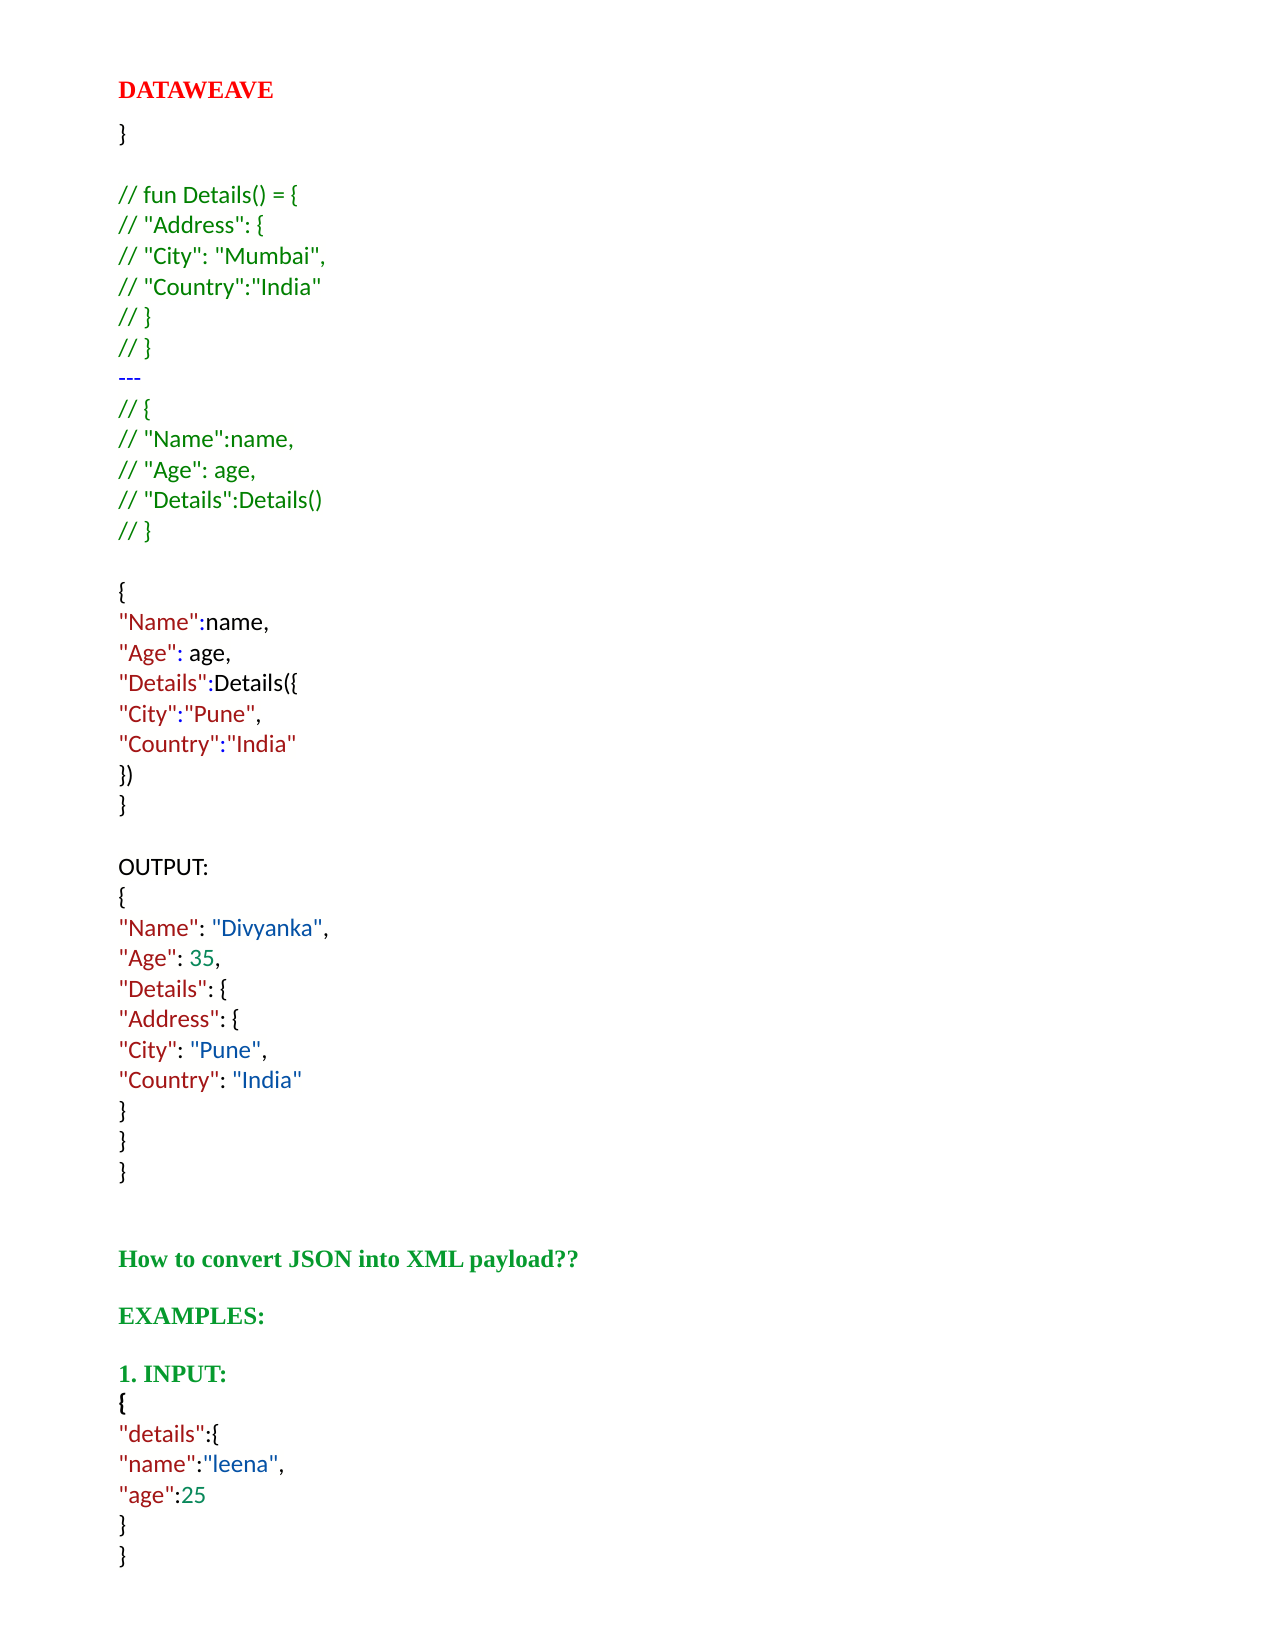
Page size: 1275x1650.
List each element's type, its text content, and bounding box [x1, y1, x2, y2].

text // } [118, 301, 1157, 332]
text } [118, 1156, 1157, 1186]
text } [118, 1095, 1157, 1125]
text // } [118, 332, 1157, 362]
text { [118, 576, 1157, 606]
text "Details":Details({ [118, 667, 1157, 698]
text "name":"leena", [118, 1449, 1157, 1479]
text "Age": 35, [118, 942, 1157, 973]
text } [118, 1510, 1157, 1540]
text // "Country":"India" [118, 271, 1157, 301]
text // { [118, 393, 1157, 423]
text "Name": "Divyanka", [118, 912, 1157, 942]
text How to convert JSON into XML payload?? [118, 1244, 1157, 1273]
text // } [118, 515, 1157, 545]
text { [118, 881, 1157, 912]
text "Age": age, [118, 637, 1157, 667]
text EXAMPLES: [118, 1301, 1157, 1330]
text "details":{ [118, 1418, 1157, 1449]
text "City": "Pune", [118, 1034, 1157, 1064]
text 1. INPUT: [118, 1359, 1157, 1388]
text // fun Details() = { [118, 179, 1157, 210]
text "City":"Pune", [118, 698, 1157, 728]
text "Country": "India" [118, 1064, 1157, 1095]
text "Name":name, [118, 606, 1157, 637]
text }) [118, 759, 1157, 789]
text "age":25 [118, 1479, 1157, 1510]
text // "City": "Mumbai", [118, 240, 1157, 271]
text } [118, 1540, 1157, 1571]
text // "Address": { [118, 210, 1157, 240]
text // "Name":name, [118, 423, 1157, 454]
text "Address": { [118, 1003, 1157, 1034]
text "Details": { [118, 973, 1157, 1003]
text } [118, 118, 1157, 149]
text "Country":"India" [118, 728, 1157, 759]
text OUTPUT: [118, 851, 1157, 881]
text { [118, 1388, 1157, 1418]
text --- [118, 362, 1157, 393]
text // "Details":Details() [118, 484, 1157, 515]
text } [118, 789, 1157, 820]
text } [118, 1125, 1157, 1156]
text // "Age": age, [118, 454, 1157, 484]
